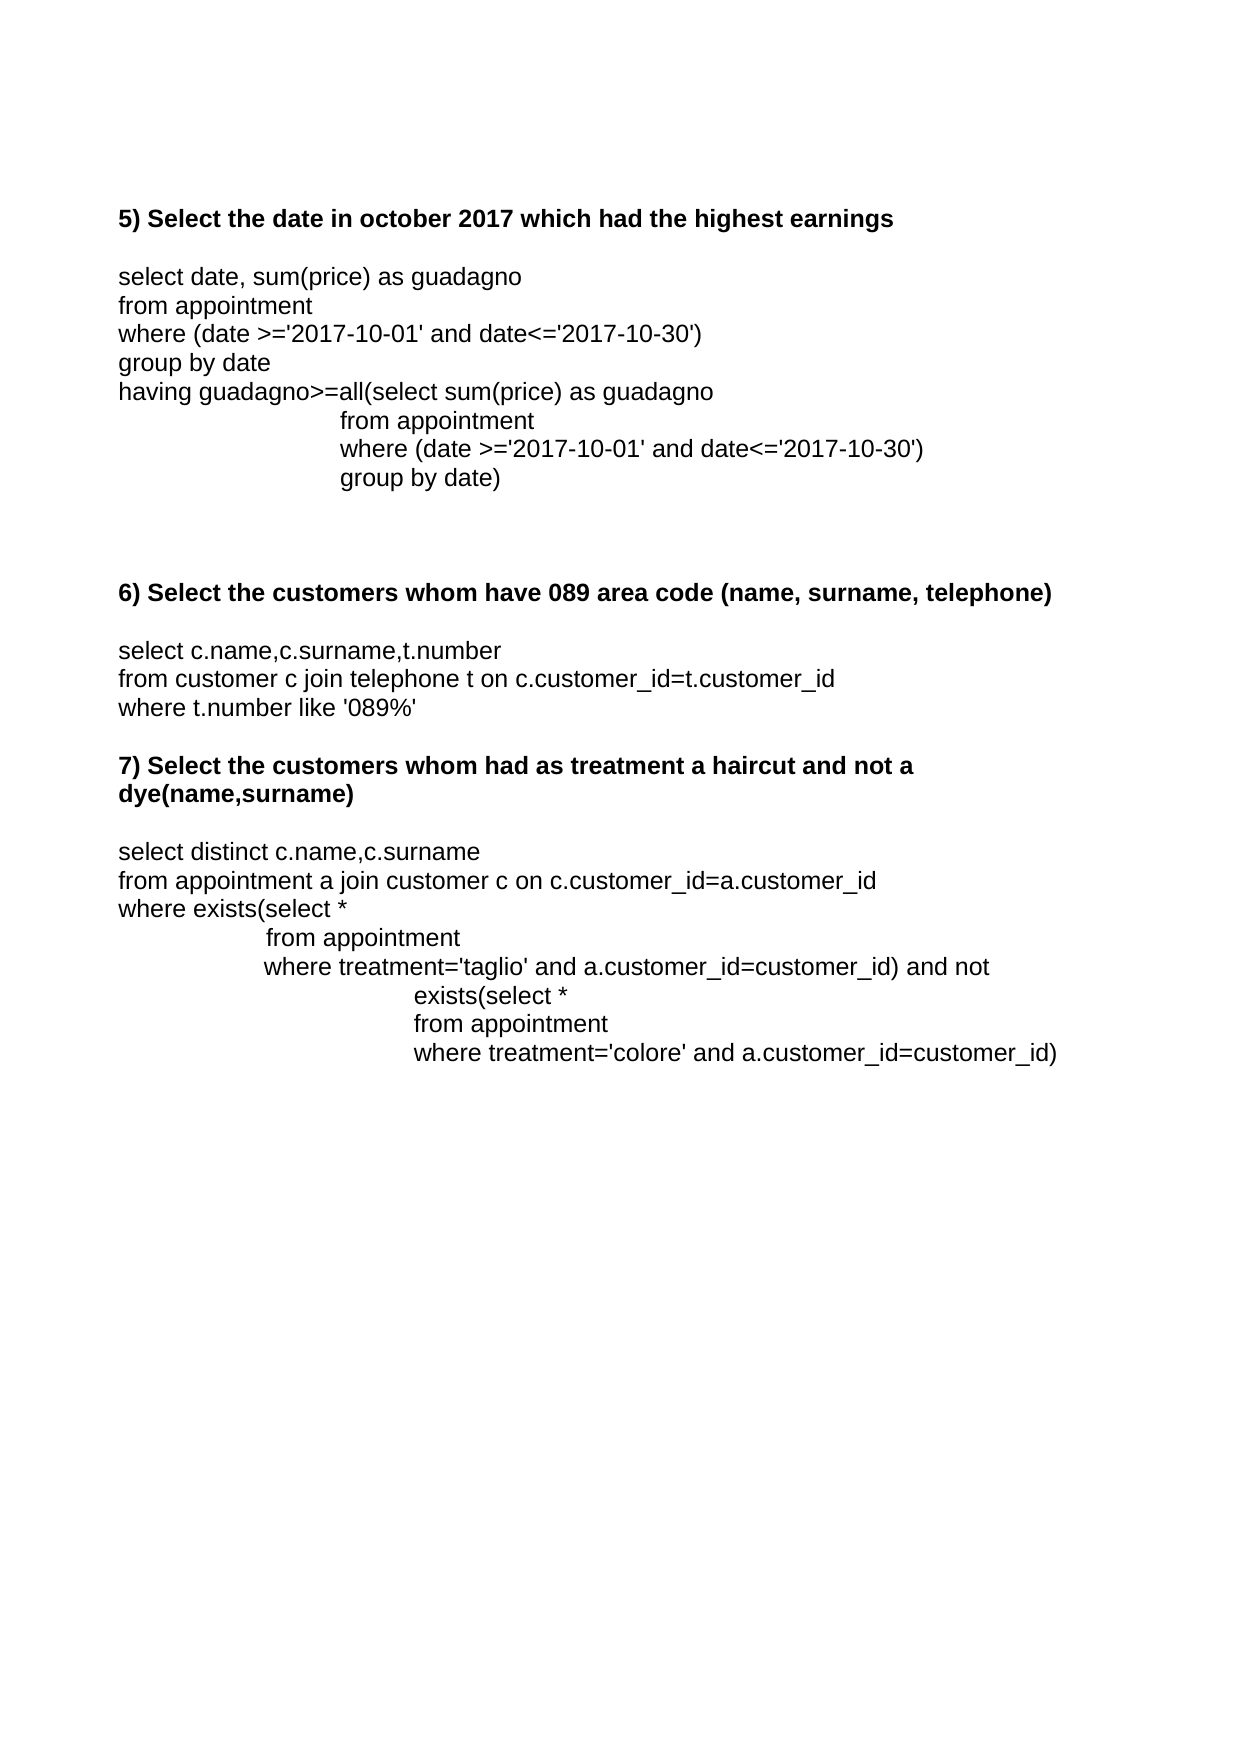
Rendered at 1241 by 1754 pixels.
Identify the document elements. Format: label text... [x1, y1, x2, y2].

text 5) Select the date in october 2017 which had the highest earnings [118, 204, 1122, 233]
text 7) Select the customers whom had as treatment a haircut and not a dye(name,surname) [118, 751, 1122, 808]
text select date, sum(price) as guadagno from appointment where (date >='2017-10-01' and date<='2017-10-30') group by date having guadagno>=all(select sum(price) as guadagno from appointment where (date >='2017-10-01' and date<='2017-10-30') group by date) [118, 262, 1122, 549]
text select c.name,c.surname,t.number from customer c join telephone t on c.customer_id=t.customer_id where t.number like '089%' [118, 636, 1122, 722]
text select distinct c.name,c.surname from appointment a join customer c on c.customer_id=a.customer_id where exists(select * from appointment where treatment='taglio' and a.customer_id=customer_id) and not exists(select * from appointment where treatment='colore' and a.customer_id=customer_id) [118, 837, 1122, 1067]
text 6) Select the customers whom have 089 area code (name, surname, telephone) [118, 578, 1122, 607]
